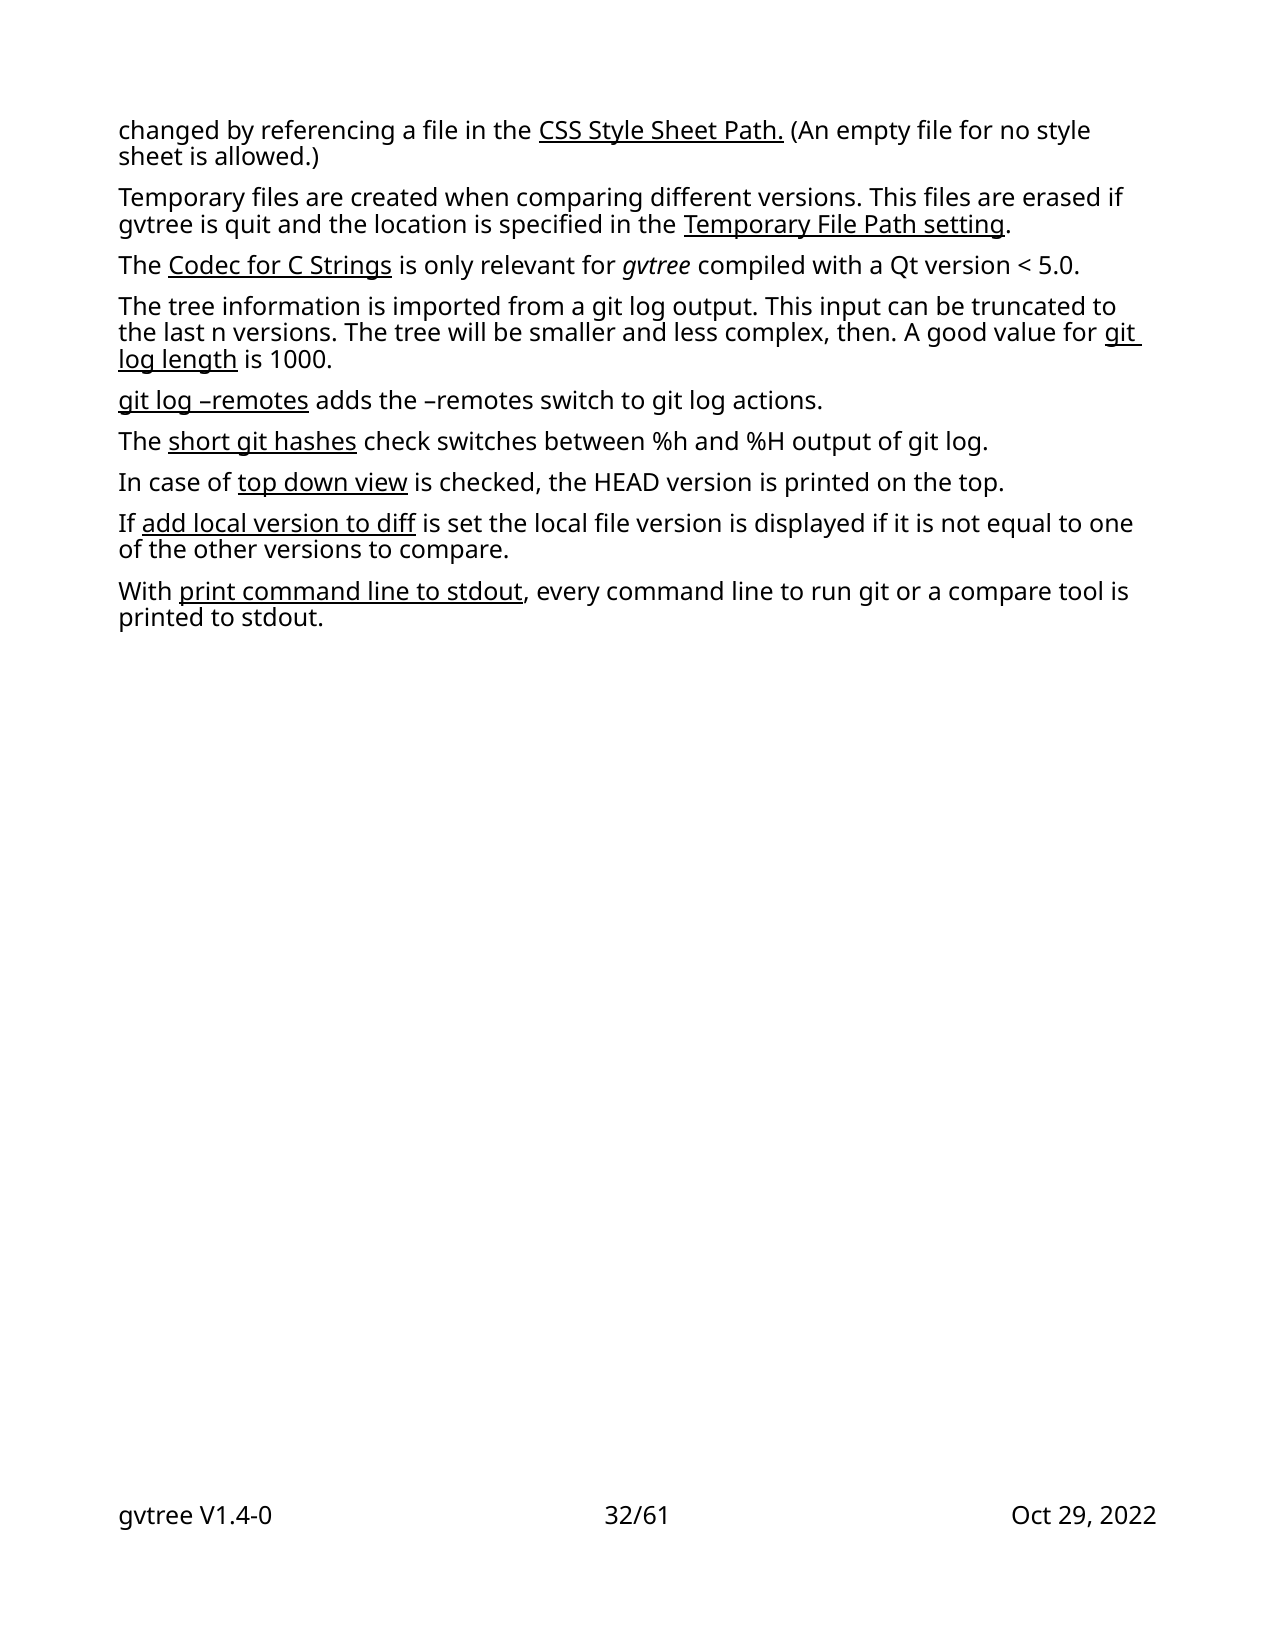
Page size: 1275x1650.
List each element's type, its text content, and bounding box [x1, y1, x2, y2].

text With print command line to stdout, every command line to run git or a compare tool is printed to stdout. [118, 579, 1157, 632]
text If add local version to diff is set the local file version is displayed if it is not equal to one of the other versions to compare. [118, 511, 1157, 564]
text In case of top down view is checked, the HEAD version is printed on the top. [118, 470, 1157, 497]
text Temporary files are created when comparing different versions. This files are erased if gvtree is quit and the location is specified in the Temporary File Path setting. [118, 186, 1157, 238]
text The tree information is imported from a git log output. This input can be truncated to the last n versions. The tree will be smaller and less complex, then. A good value for git log length is 1000. [118, 294, 1157, 373]
text The Codec for C Strings is only relevant for gvtree compiled with a Qt version < 5.0. [118, 253, 1157, 279]
text git log –remotes adds the –remotes switch to git log actions. [118, 388, 1157, 414]
text The short git hashes check switches between %h and %H output of git log. [118, 429, 1157, 456]
text changed by referencing a file in the CSS Style Sheet Path. (An empty file for no style sheet is allowed.) [118, 118, 1157, 171]
